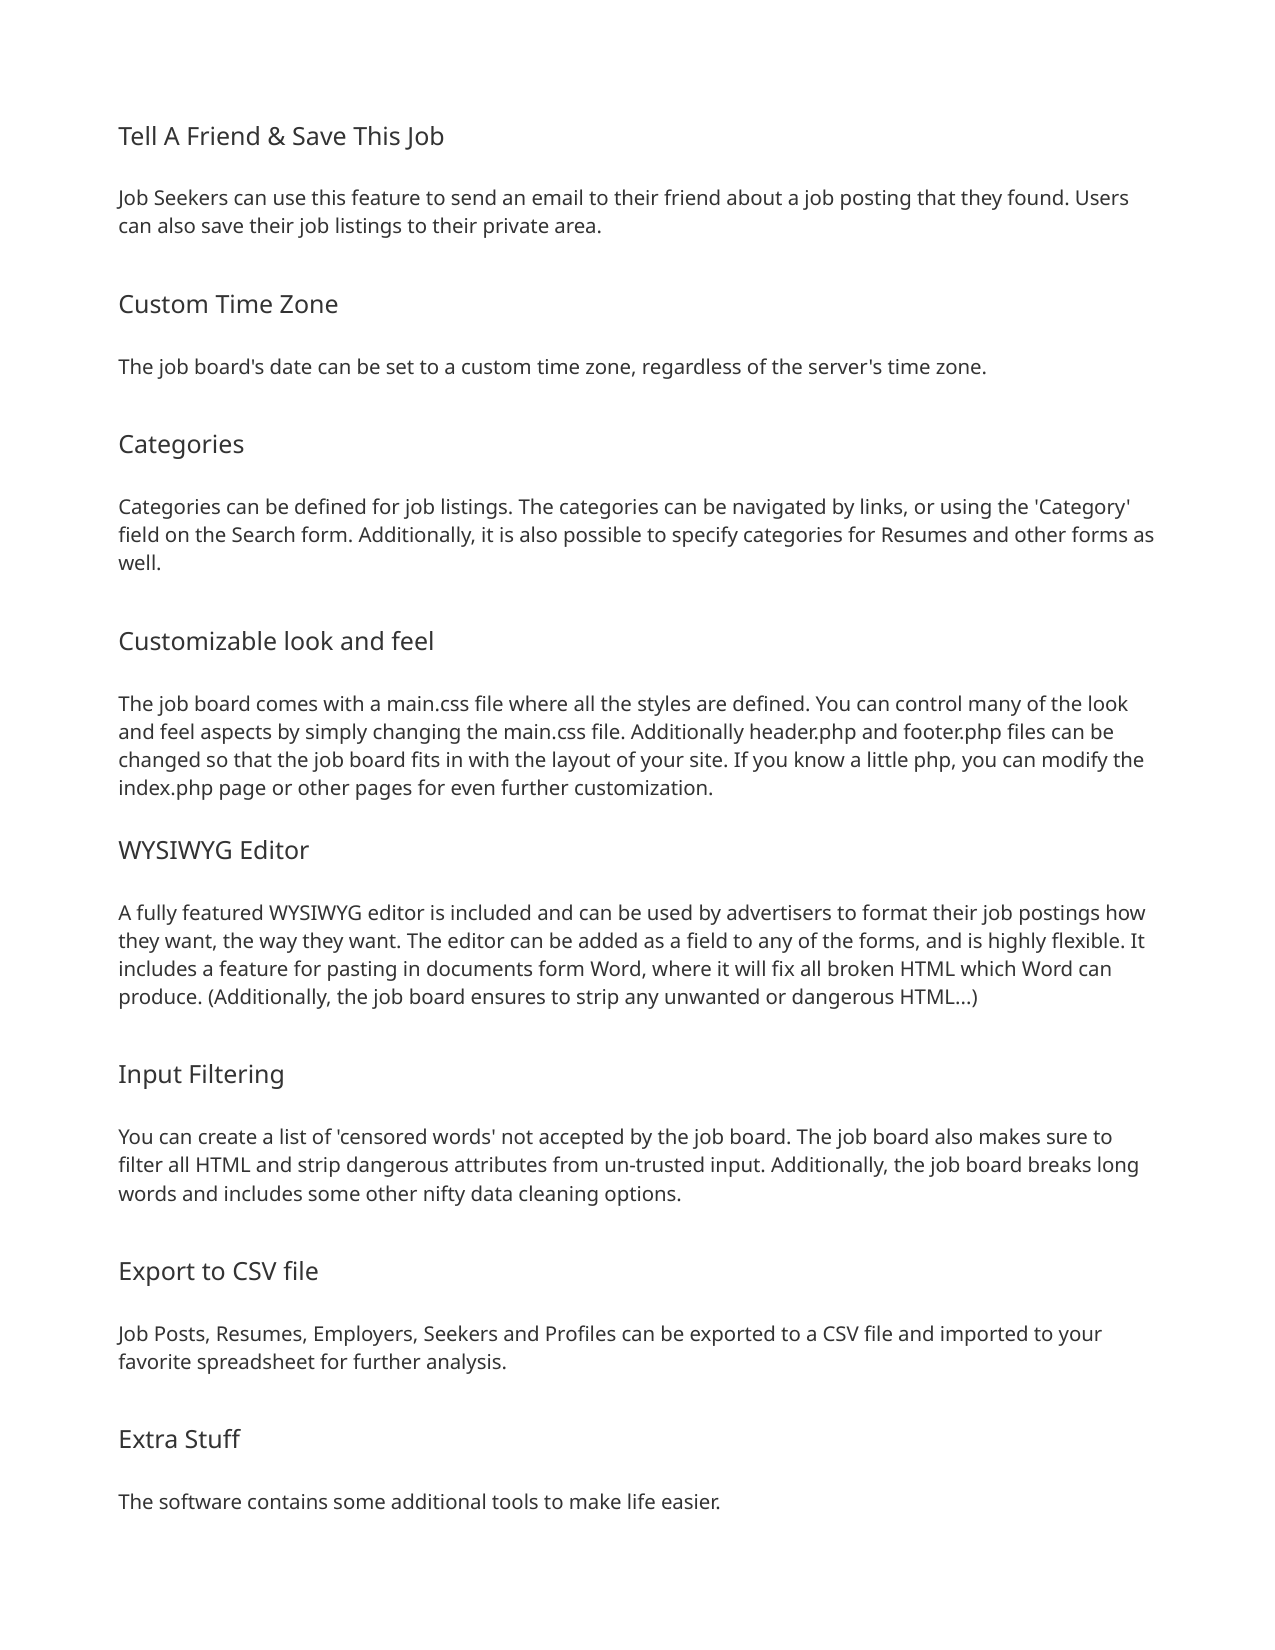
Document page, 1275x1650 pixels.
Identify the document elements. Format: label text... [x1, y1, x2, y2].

subtitle Tell A Friend & Save This Job [118, 118, 1157, 152]
subtitle Customizable look and feel [118, 623, 1157, 657]
subtitle WYSIWYG Editor [118, 832, 1157, 867]
text The job board's date can be set to a custom time zone, regardless of the server's time zone. [118, 352, 1157, 380]
text The software contains some additional tools to make life easier. [118, 1487, 1157, 1516]
subtitle Custom Time Zone [118, 287, 1157, 321]
subtitle Extra Stuff [118, 1422, 1157, 1456]
text You can create a list of 'censored words' not accepted by the job board. The job board also makes sure to filter all HTML and strip dangerous attributes from un-trusted input. Additionally, the job board breaks long words and includes some other nifty data cleaning options. [118, 1122, 1157, 1207]
text Job Seekers can use this feature to send an email to their friend about a job posting that they found. Users can also save their job listings to their private area. [118, 183, 1157, 240]
subtitle Categories [118, 427, 1157, 461]
text Job Posts, Resumes, Employers, Seekers and Profiles can be exported to a CSV file and imported to your favorite spreadsheet for further analysis. [118, 1319, 1157, 1375]
text A fully featured WYSIWYG editor is included and can be used by advertisers to format their job postings how they want, the way they want. The editor can be added as a field to any of the forms, and is highly flexible. It includes a feature for pasting in documents form Word, where it will fix all broken HTML which Word can produce. (Additionally, the job board ensures to strip any unwanted or dangerous HTML...) [118, 898, 1157, 1010]
text The job board comes with a main.css file where all the styles are defined. You can control many of the look and feel aspects by simply changing the main.css file. Additionally header.php and footer.php files can be changed so that the job board fits in with the layout of your site. If you know a little php, you can modify the index.php page or other pages for even further customization. [118, 689, 1157, 801]
subtitle Export to CSV file [118, 1254, 1157, 1288]
subtitle Input Filtering [118, 1057, 1157, 1091]
text Categories can be defined for job listings. The categories can be navigated by links, or using the 'Category' field on the Search form. Additionally, it is also possible to specify categories for Resumes and other forms as well. [118, 492, 1157, 577]
